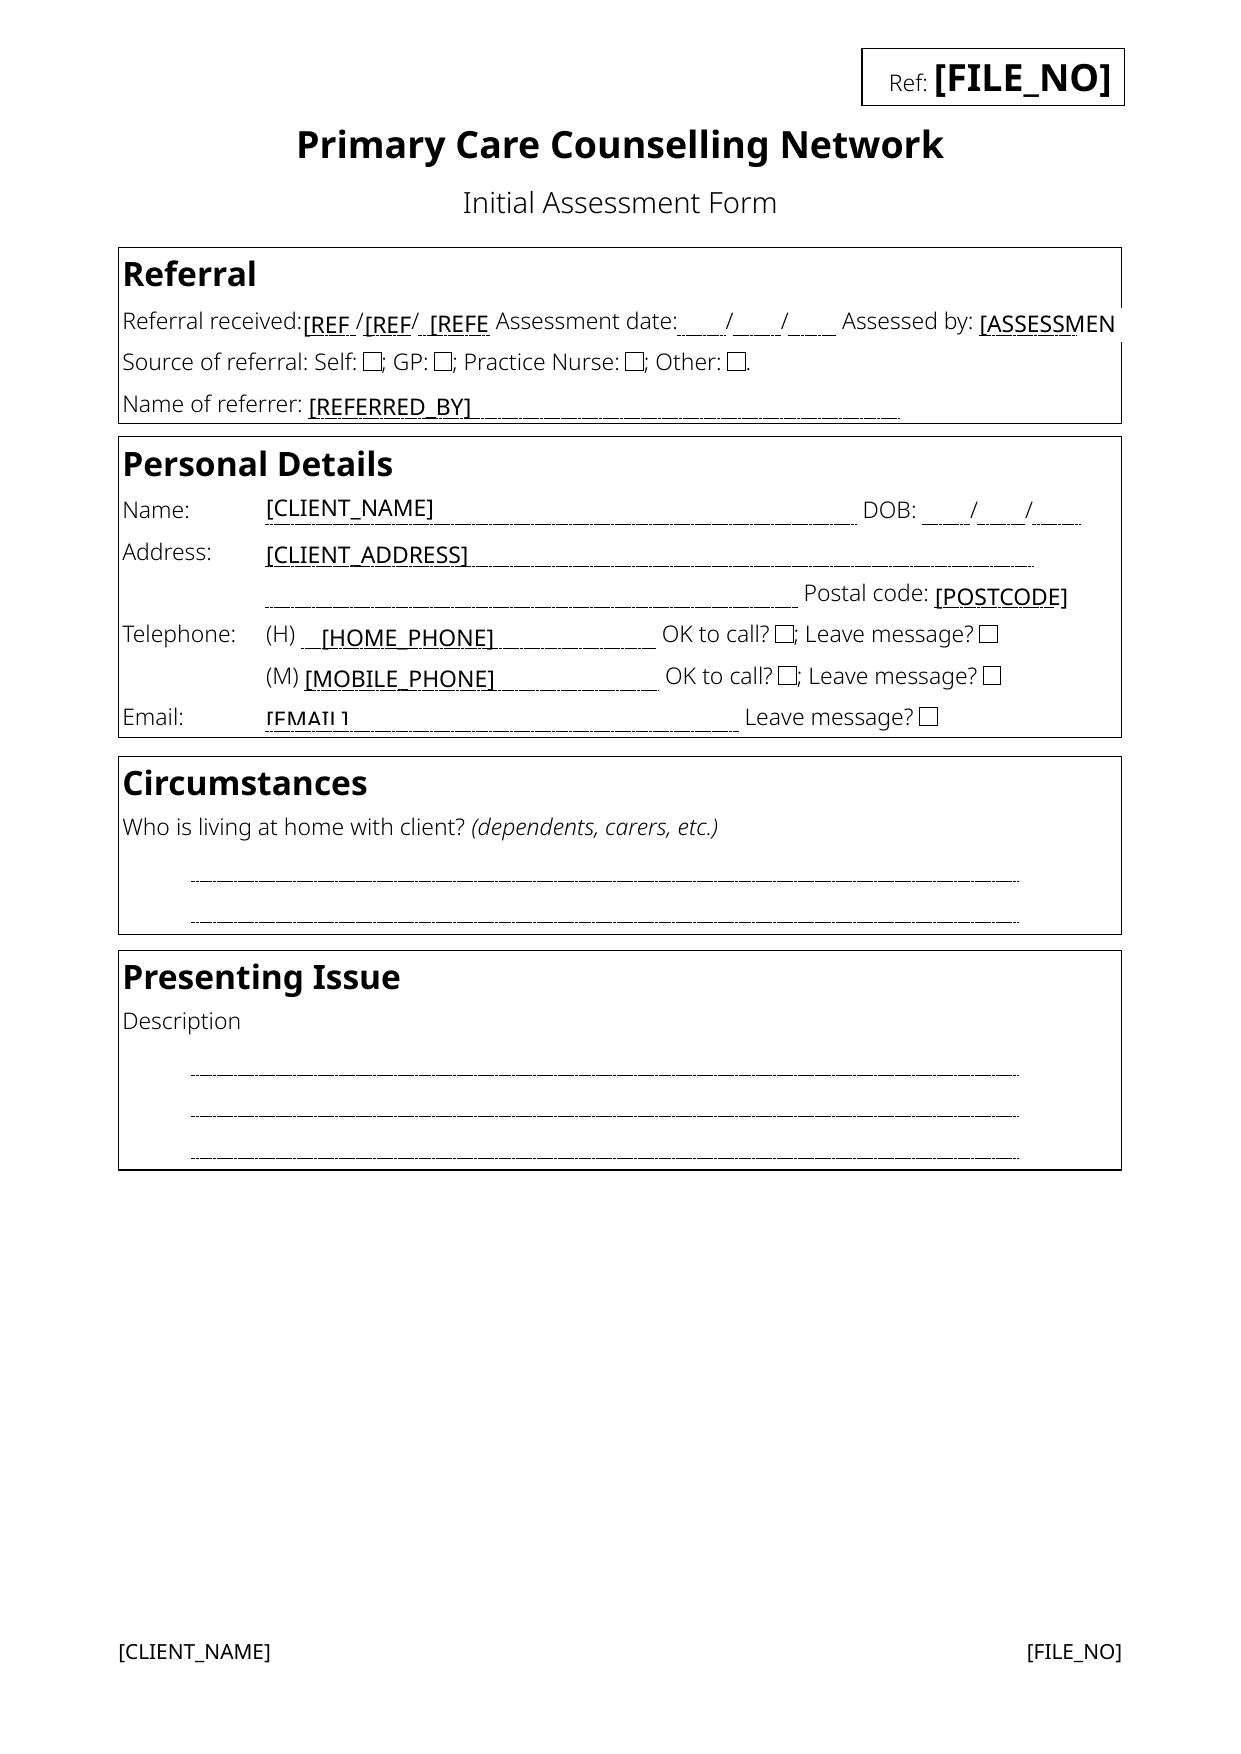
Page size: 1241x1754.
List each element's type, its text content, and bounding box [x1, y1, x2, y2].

subtitle Presenting Issue [119, 951, 1121, 999]
subtitle Personal Details [119, 437, 1121, 482]
subtitle Initial Assessment Form [118, 183, 1122, 222]
text [HOME_PHONE] [321, 622, 663, 653]
text [CLIENT_ADDRESS] [266, 531, 801, 572]
text Telephone: (H) OK to call? ; Leave message? [119, 606, 1121, 647]
text Address: Postal code: [119, 523, 1121, 614]
text [REFERRED_BY] [308, 391, 899, 422]
subtitle Referral [119, 248, 1121, 292]
text Name of referrer: [119, 375, 1121, 423]
text (M) OK to call? ; Leave message? Email: Leave message? [119, 647, 1121, 737]
text [REFERRAL_DATE_MM] [302, 308, 349, 342]
text [MOBILE_PHONE] [304, 663, 659, 694]
text Referral received: // Assessment date:// Assessed by: Source of referral: Self: ; GP: ; Practice Nurse: ; Other: . [119, 292, 1121, 375]
text Who is living at home with client? (dependents, carers, etc.) [119, 807, 1121, 842]
text [CLIENT_NAME] [266, 492, 856, 523]
text Ref: [FILE_NO] [865, 51, 1121, 102]
text [POSTCODE] [935, 581, 1071, 612]
title Primary Care Counselling Network [118, 88, 1122, 169]
text [ASSESSMENT_BY] [979, 308, 1123, 342]
text [REFERRAL_DATE_MM] [363, 308, 411, 342]
text Description [119, 1001, 1121, 1037]
subtitle Circumstances [119, 757, 1121, 805]
text Name: DOB: // [119, 482, 1121, 525]
text [EMAIL] [266, 704, 738, 725]
text [REFERRAL_DATE_YY] [419, 308, 489, 341]
